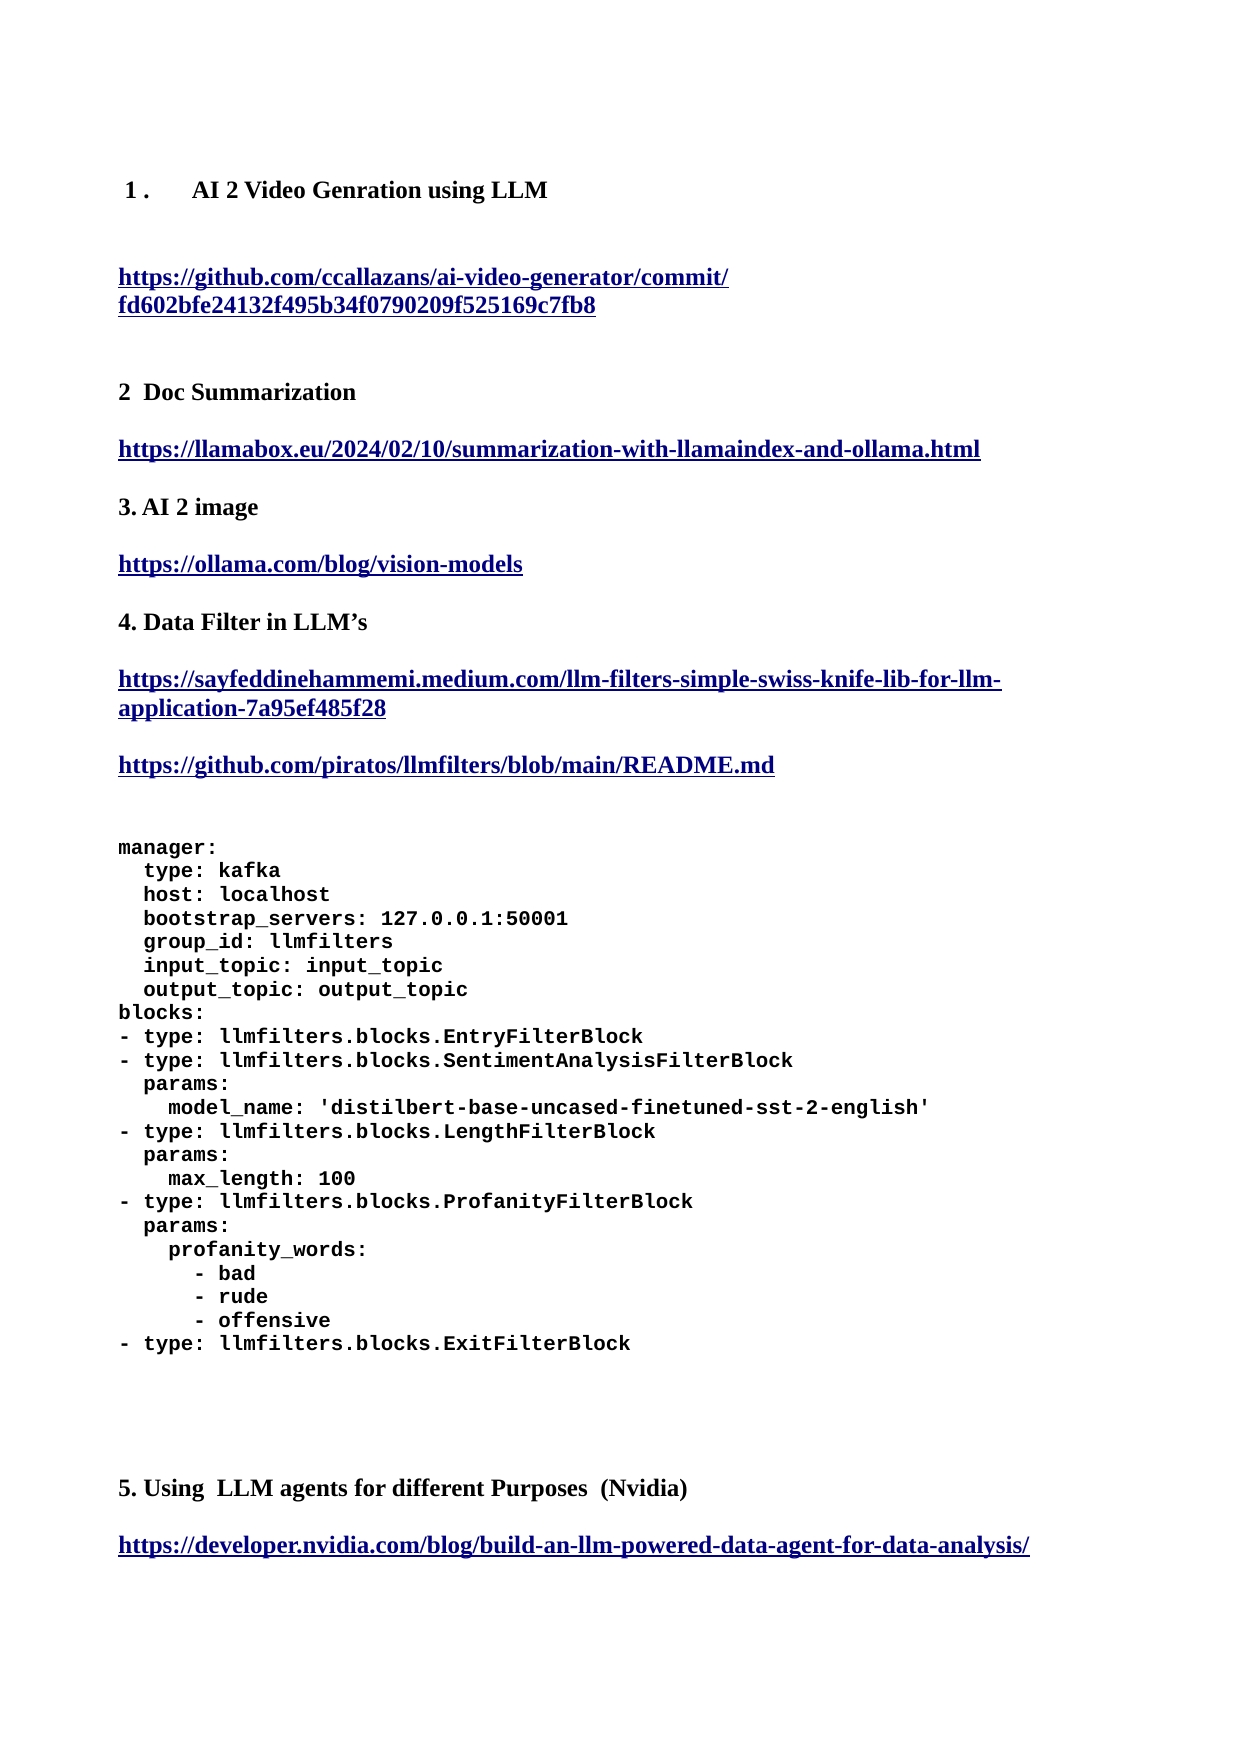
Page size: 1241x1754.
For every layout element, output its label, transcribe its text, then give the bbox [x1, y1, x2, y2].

text params: [118, 1073, 1122, 1097]
text 4. Data Filter in LLM’s [118, 607, 1122, 636]
text type: kafka [118, 861, 1122, 884]
text params: [118, 1215, 1122, 1239]
text https://github.com/piratos/llmfilters/blob/main/README.md [118, 751, 1122, 779]
text https://github.com/ccallazans/ai-video-generator/commit/fd602bfe24132f495b34f0790209f525169c7fb8 [118, 262, 1122, 319]
text - rude [118, 1286, 1122, 1310]
text profanity_words: [118, 1239, 1122, 1262]
text https://sayfeddinehammemi.medium.com/llm-filters-simple-swiss-knife-lib-for-llm-application-7a95ef485f28 [118, 664, 1122, 722]
text 2 Doc Summarization [118, 377, 1122, 406]
text https://llamabox.eu/2024/02/10/summarization-with-llamaindex-and-ollama.html [118, 434, 1122, 463]
text - type: llmfilters.blocks.ExitFilterBlock [118, 1333, 1122, 1357]
text blocks: [118, 1002, 1122, 1026]
text max_length: 100 [118, 1168, 1122, 1192]
text - type: llmfilters.blocks.ProfanityFilterBlock [118, 1192, 1122, 1215]
text model_name: 'distilbert-base-uncased-finetuned-sst-2-english' [118, 1097, 1122, 1121]
text https://developer.nvidia.com/blog/build-an-llm-powered-data-agent-for-data-analysis/ [118, 1530, 1122, 1559]
text - type: llmfilters.blocks.SentimentAnalysisFilterBlock [118, 1050, 1122, 1073]
text - type: llmfilters.blocks.LengthFilterBlock [118, 1121, 1122, 1144]
text input_topic: input_topic [118, 955, 1122, 979]
text 5. Using LLM agents for different Purposes (Nvidia) [118, 1473, 1122, 1502]
text - bad [118, 1262, 1122, 1286]
text https://ollama.com/blog/vision-models [118, 549, 1122, 578]
text 3. AI 2 image [118, 492, 1122, 521]
text - type: llmfilters.blocks.EntryFilterBlock [118, 1026, 1122, 1050]
text manager: [118, 837, 1122, 861]
text params: [118, 1144, 1122, 1168]
text host: localhost [118, 884, 1122, 908]
text 1 . AI 2 Video Genration using LLM [118, 176, 1122, 204]
text - offensive [118, 1310, 1122, 1333]
text group_id: llmfilters [118, 931, 1122, 955]
text bootstrap_servers: 127.0.0.1:50001 [118, 908, 1122, 931]
text output_topic: output_topic [118, 979, 1122, 1002]
